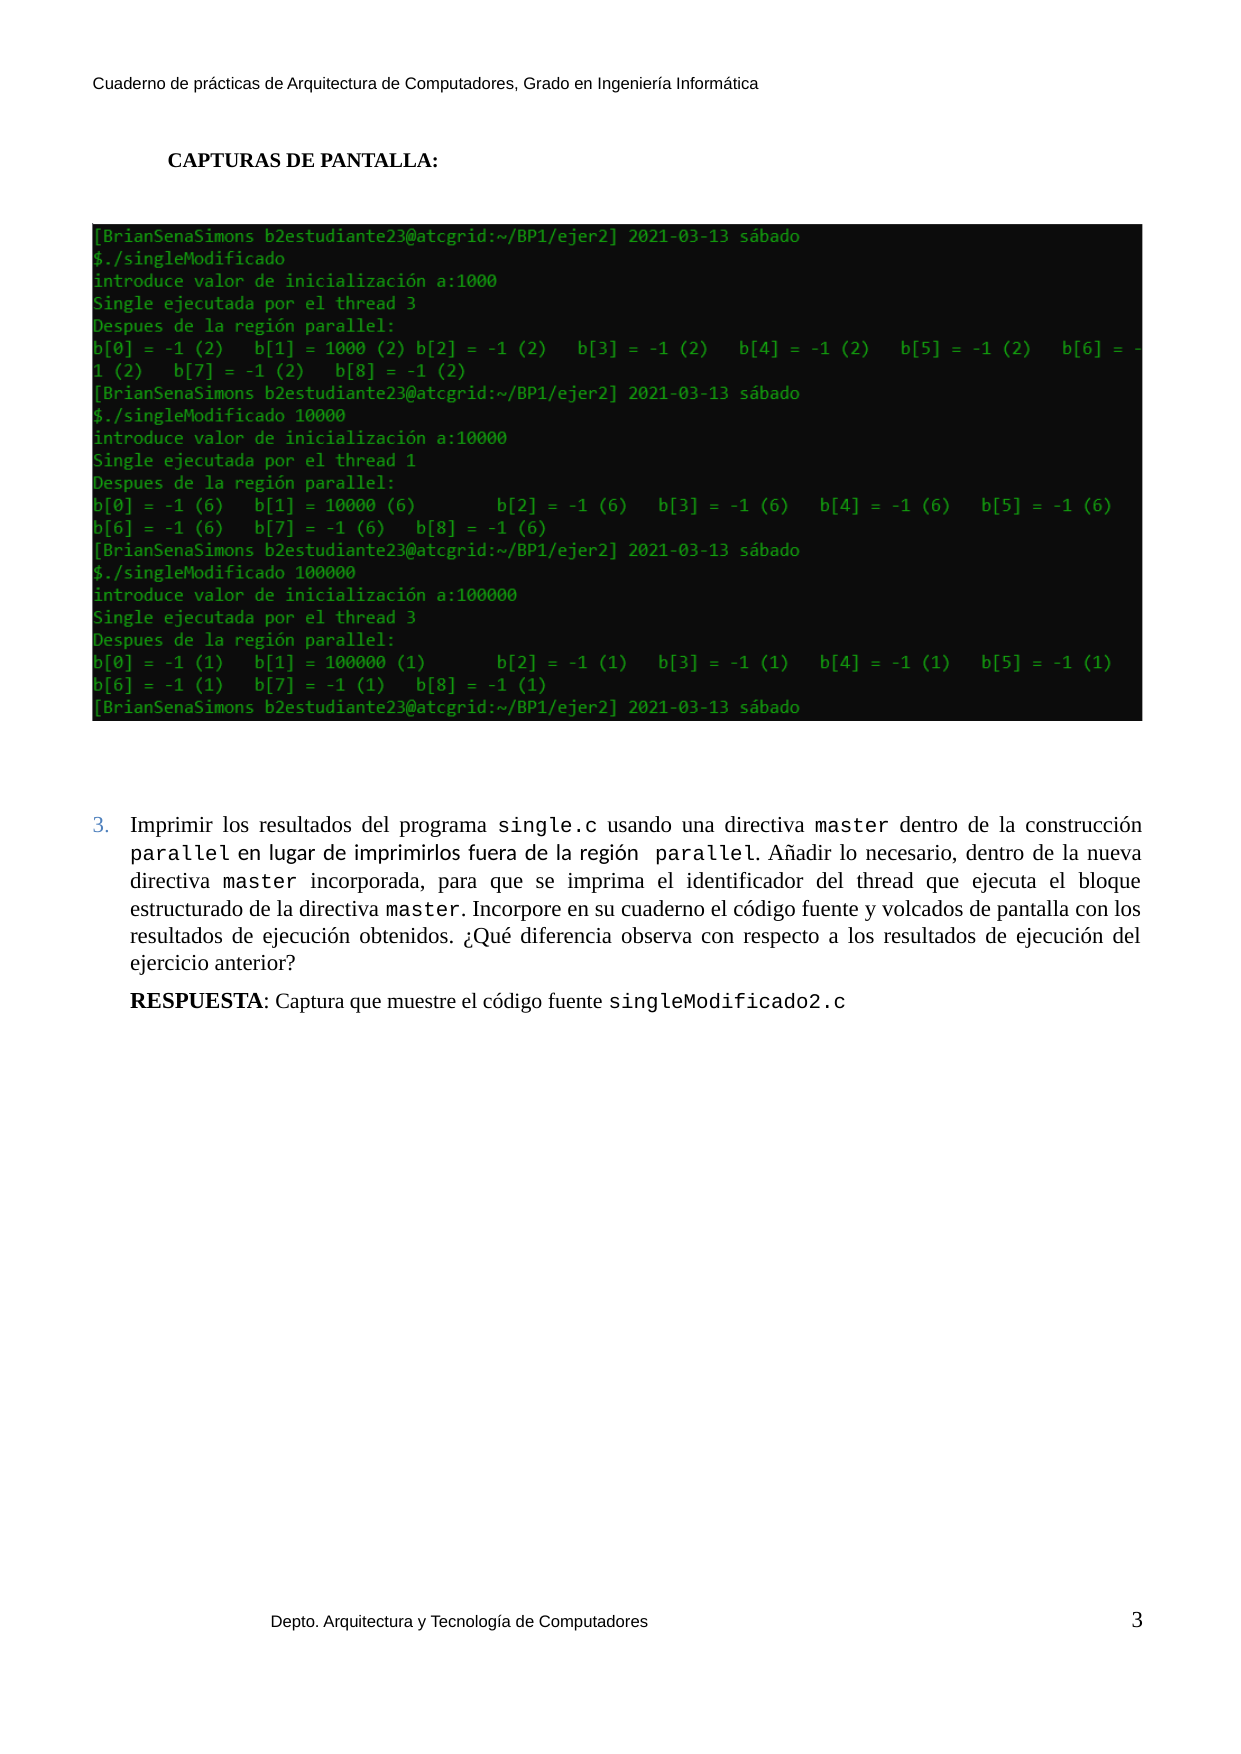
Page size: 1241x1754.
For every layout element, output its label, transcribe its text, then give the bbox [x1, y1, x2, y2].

text RESPUESTA: Captura que muestre el código fuente singleModificado2.c [130, 987, 1143, 1015]
list Imprimir los resultados del programa single.c usando una directiva master dentro de la construcción parallel en lugar de imprimirlos fuera de la región parallel. Añadir lo necesario, dentro de la nueva directiva master incorporada, para que se imprima el identificador del thread que ejecuta el bloque estructurado de la directiva master. Incorpore en su cuaderno el código fuente y volcados de pantalla con los resultados de ejecución obtenidos. ¿Qué diferencia observa con respecto a los resultados de ejecución del ejercicio anterior? [92, 811, 1143, 975]
text CAPTURAS DE PANTALLA: [167, 148, 1143, 172]
